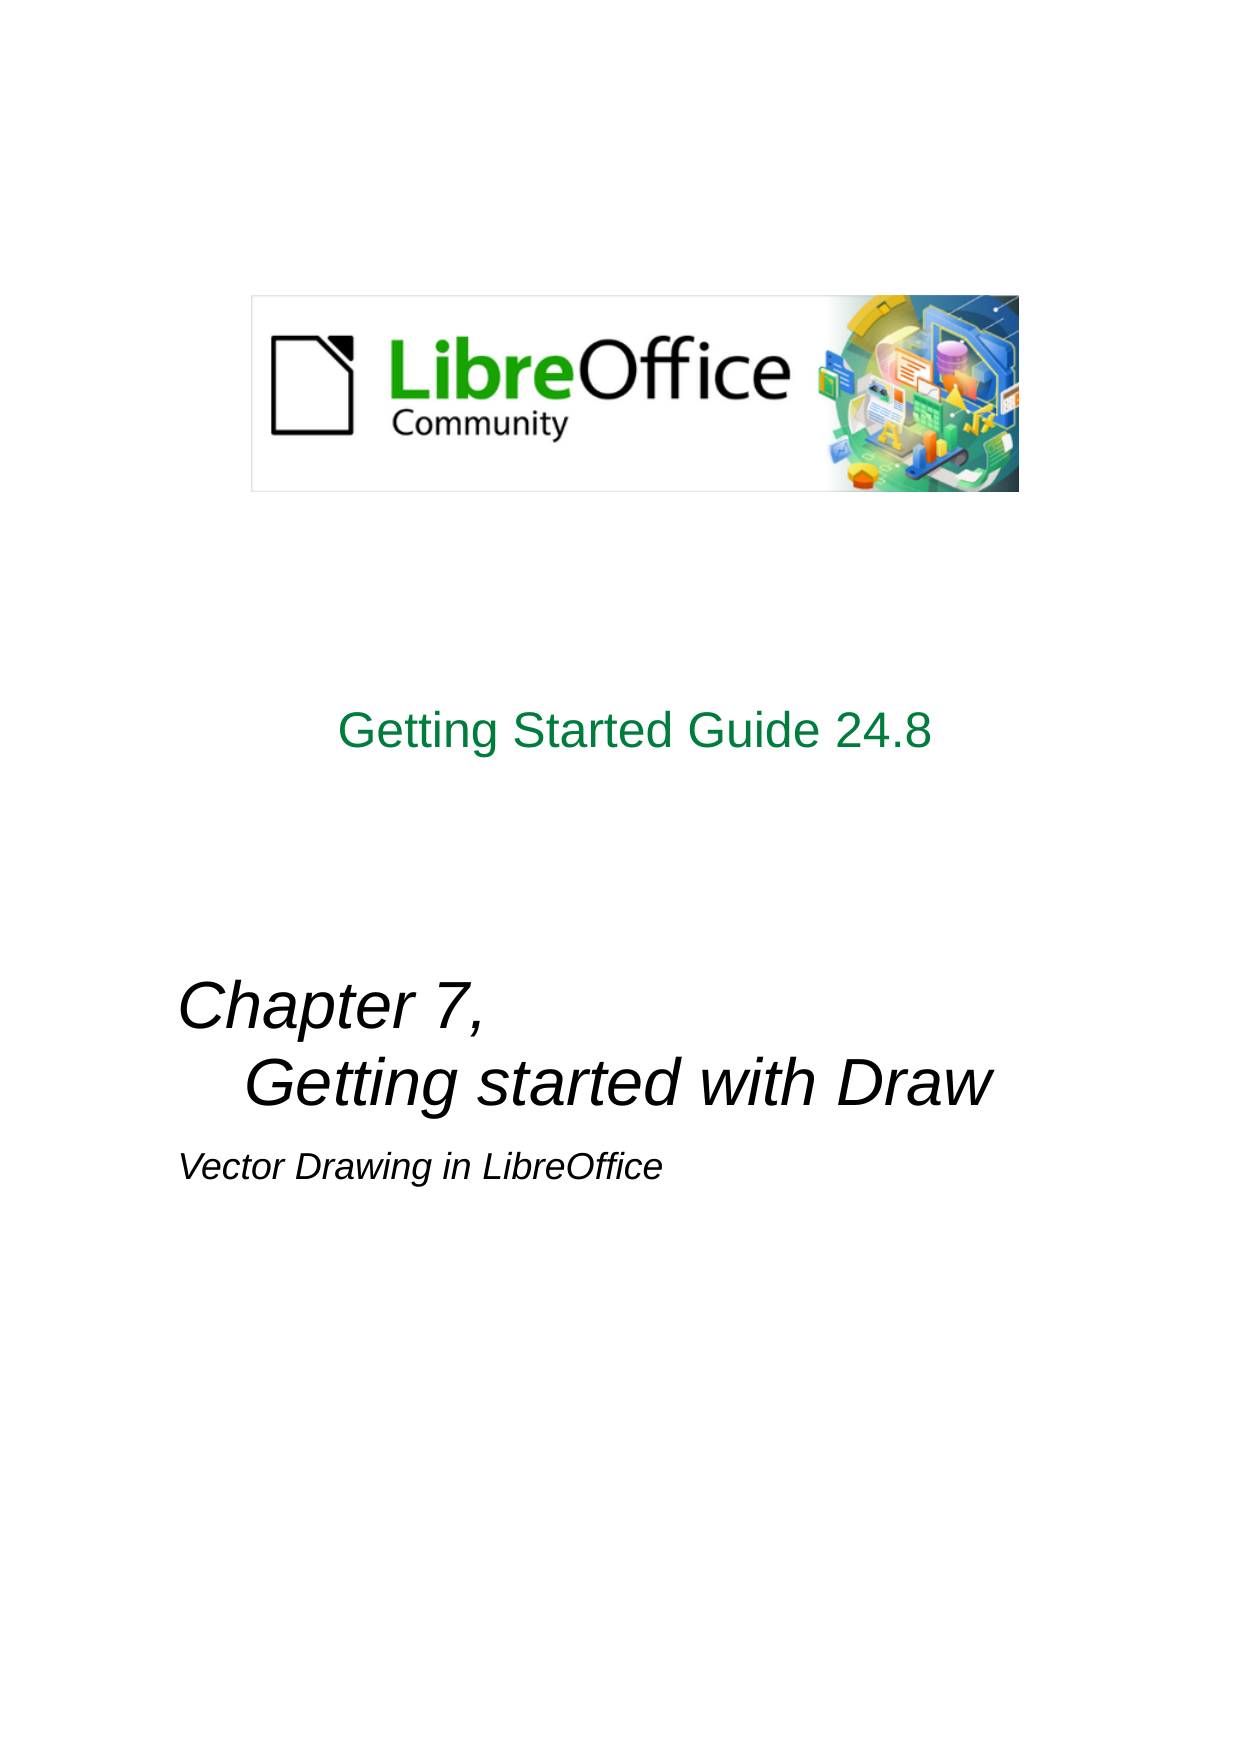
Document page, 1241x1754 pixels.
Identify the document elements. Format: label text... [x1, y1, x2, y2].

subtitle Vector Drawing in LibreOffice [177, 1144, 1093, 1187]
picture [251, 295, 1019, 492]
title Chapter 7, Getting started with Draw [177, 966, 1093, 1119]
text Getting Started Guide 24.8 [177, 700, 1093, 758]
